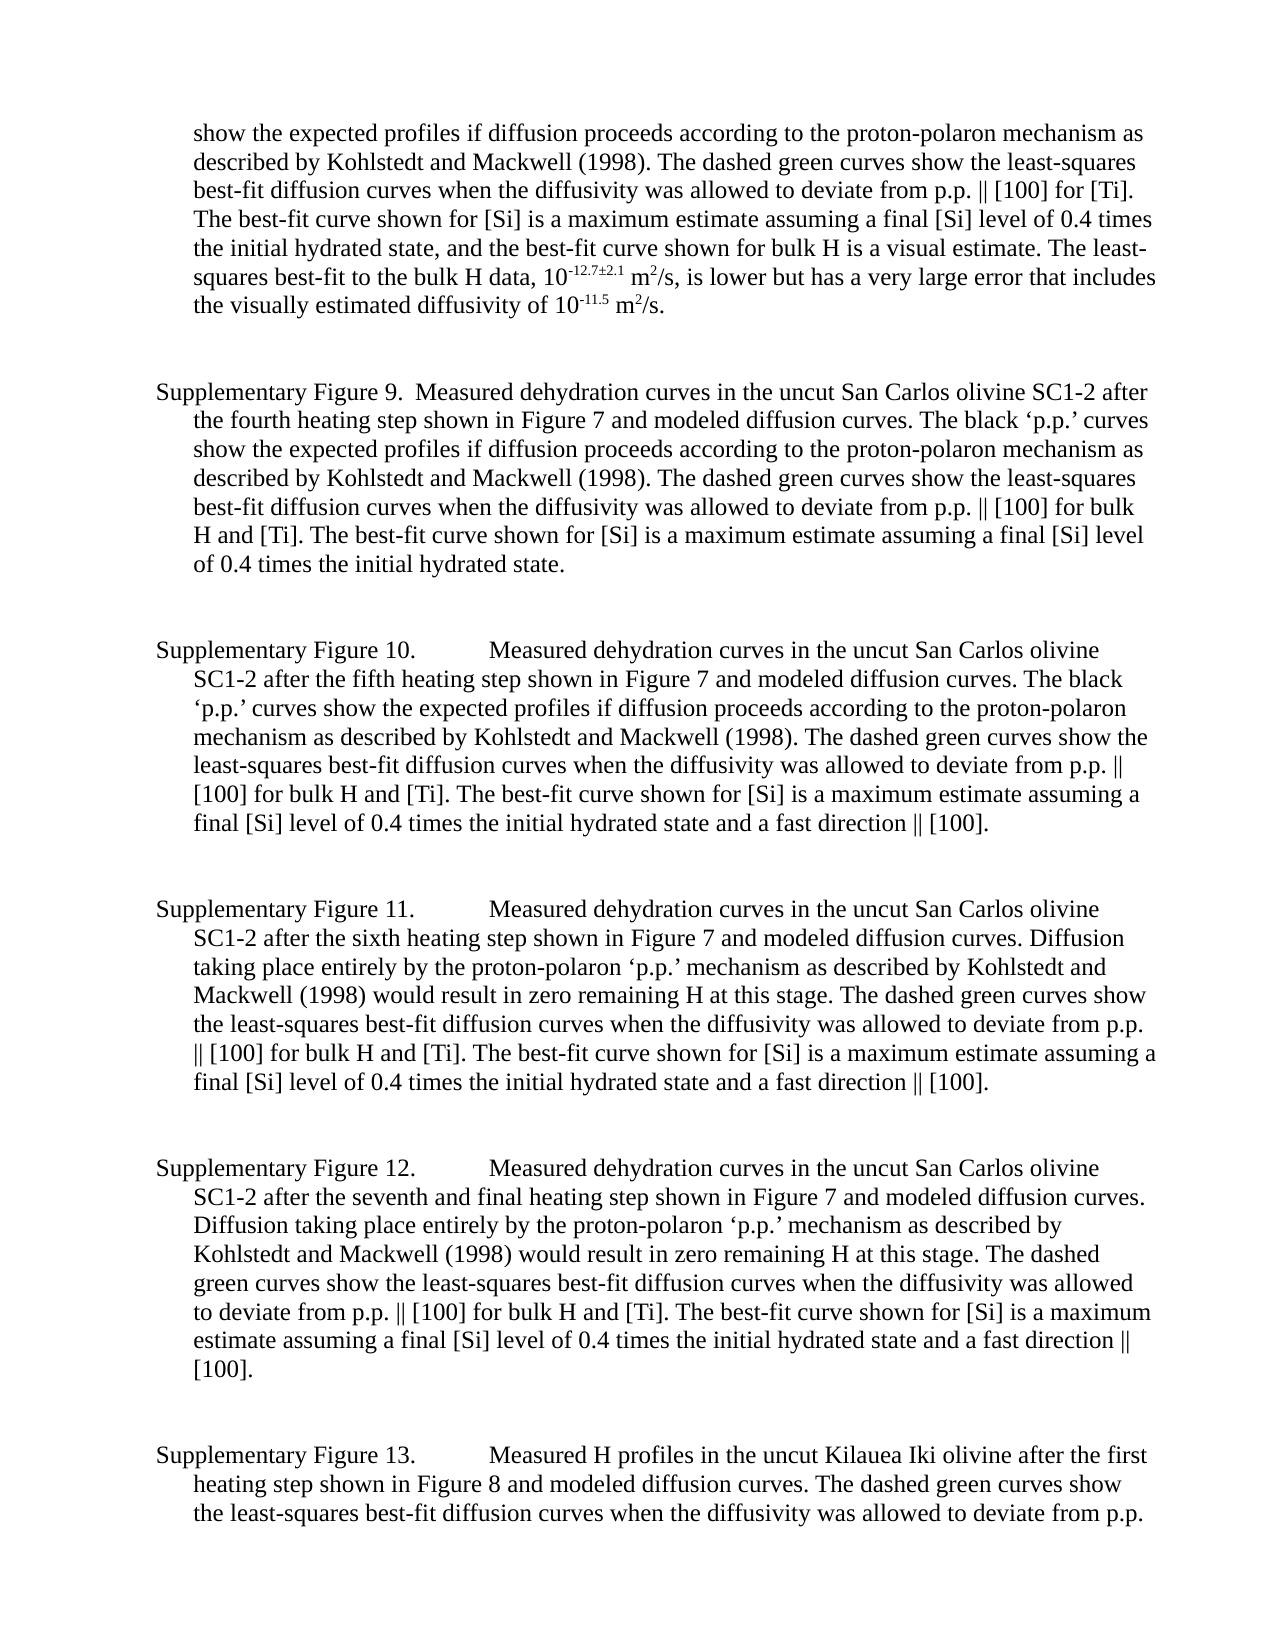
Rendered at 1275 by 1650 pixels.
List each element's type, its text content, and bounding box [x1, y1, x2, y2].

list Measured dehydration curves in the uncut San Carlos olivine SC1-2 after the third heating step shown in Figure 7 and modeled diffusion curves. The black ‘p.p.’ curves show the expected profiles if diffusion proceeds according to the proton-polaron mechanism as described by Kohlstedt and Mackwell (1998). The dashed green curves show the least-squares best-fit diffusion curves when the diffusivity was allowed to deviate from p.p. || [100] for [Ti]. The best-fit curve shown for [Si] is a maximum estimate assuming a final [Si] level of 0.4 times the initial hydrated state, and the best-fit curve shown for bulk H is a visual estimate. The least-squares best-fit to the bulk H data, 10-12.7±2.1 m2/s, is lower but has a very large error that includes the visually estimated diffusivity of 10-11.5 m2/s. [156, 118, 1157, 319]
list Measured dehydration curves in the uncut San Carlos olivine SC1-2 after the seventh and final heating step shown in Figure 7 and modeled diffusion curves. Diffusion taking place entirely by the proton-polaron ‘p.p.’ mechanism as described by Kohlstedt and Mackwell (1998) would result in zero remaining H at this stage. The dashed green curves show the least-squares best-fit diffusion curves when the diffusivity was allowed to deviate from p.p. || [100] for bulk H and [Ti]. The best-fit curve shown for [Si] is a maximum estimate assuming a final [Si] level of 0.4 times the initial hydrated state and a fast direction || [100]. [156, 1153, 1157, 1383]
list Measured dehydration curves in the uncut San Carlos olivine SC1-2 after the fourth heating step shown in Figure 7 and modeled diffusion curves. The black ‘p.p.’ curves show the expected profiles if diffusion proceeds according to the proton-polaron mechanism as described by Kohlstedt and Mackwell (1998). The dashed green curves show the least-squares best-fit diffusion curves when the diffusivity was allowed to deviate from p.p. || [100] for bulk H and [Ti]. The best-fit curve shown for [Si] is a maximum estimate assuming a final [Si] level of 0.4 times the initial hydrated state. [156, 377, 1157, 578]
list Measured dehydration curves in the uncut San Carlos olivine SC1-2 after the fifth heating step shown in Figure 7 and modeled diffusion curves. The black ‘p.p.’ curves show the expected profiles if diffusion proceeds according to the proton-polaron mechanism as described by Kohlstedt and Mackwell (1998). The dashed green curves show the least-squares best-fit diffusion curves when the diffusivity was allowed to deviate from p.p. || [100] for bulk H and [Ti]. The best-fit curve shown for [Si] is a maximum estimate assuming a final [Si] level of 0.4 times the initial hydrated state and a fast direction || [100]. [156, 636, 1157, 837]
list Measured H profiles in the uncut Kilauea Iki olivine after the first heating step shown in Figure 8 and modeled diffusion curves. The dashed green curves show the least-squares best-fit diffusion curves when the diffusivity was allowed to deviate from p.p. || [100] for [tri-Fe3+]. The best-fit curves shown for bulk H, [Ti], and [Si] are maximum estimates of the diffusivities. [156, 1441, 1157, 1527]
list Measured dehydration curves in the uncut San Carlos olivine SC1-2 after the sixth heating step shown in Figure 7 and modeled diffusion curves. Diffusion taking place entirely by the proton-polaron ‘p.p.’ mechanism as described by Kohlstedt and Mackwell (1998) would result in zero remaining H at this stage. The dashed green curves show the least-squares best-fit diffusion curves when the diffusivity was allowed to deviate from p.p. || [100] for bulk H and [Ti]. The best-fit curve shown for [Si] is a maximum estimate assuming a final [Si] level of 0.4 times the initial hydrated state and a fast direction || [100]. [156, 894, 1157, 1096]
